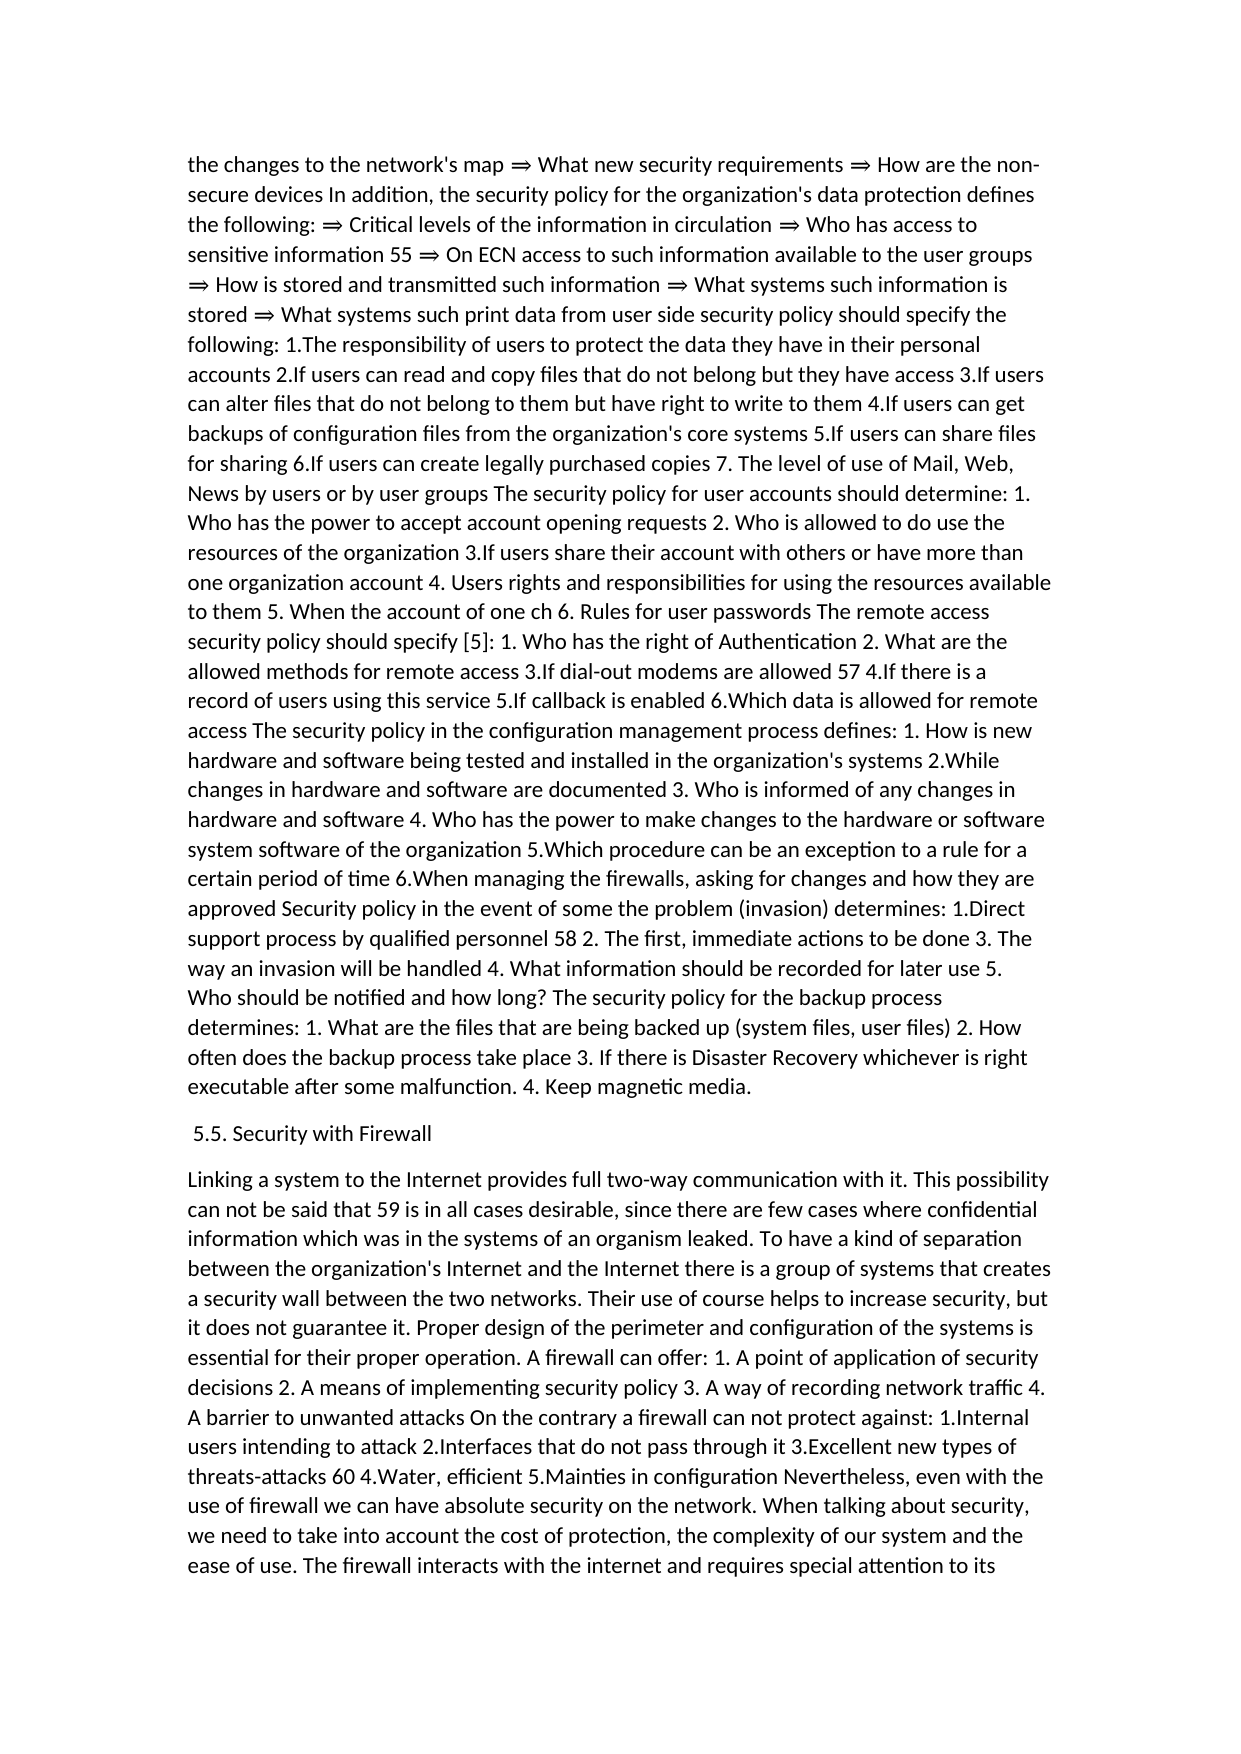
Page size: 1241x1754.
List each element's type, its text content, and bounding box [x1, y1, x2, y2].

text 5.5. Security with Firewall [187, 1119, 1053, 1147]
text the changes to the network's map ⇒ What new security requirements ⇒ How are the non- secure devices In addition, the security policy for the organization's data protection defines the following: ⇒ Critical levels of the information in circulation ⇒ Who has access to sensitive information 55 ⇒ On ECN access to such information available to the user groups ⇒ How is stored and transmitted such information ⇒ What systems such information is stored ⇒ What systems such print data from user side security policy should specify the following: 1.The responsibility of users to protect the data they have in their personal accounts 2.If users can read and copy files that do not belong but they have access 3.If users can alter files that do not belong to them but have right to write to them 4.If users can get backups of configuration files from the organization's core systems 5.If ​​users can share files for sharing 6.If users can create legally purchased copies 7. The level of use of Mail, Web, News by users or by user groups The security policy for user accounts should determine: 1. Who has the power to accept account opening requests 2. Who is allowed to do use the resources of the organization 3.If users share their account with others or have more than one organization account 4. Users rights and responsibilities for using the resources available to them 5. When the account of one ch 6. Rules for user passwords The remote access security policy should specify [5]: 1. Who has the right of Authentication 2. What are the allowed methods for remote access 3.If dial-out modems are allowed 57 4.If there is a record of users using this service 5.If ​​callback is enabled 6.Which data is allowed for remote access The security policy in the configuration management process defines: 1. How is new hardware and software being tested and installed in the organization's systems 2.While changes in hardware and software are documented 3. Who is informed of any changes in hardware and software 4. Who has the power to make changes to the hardware or software system software of the organization 5.Which procedure can be an exception to a rule for a certain period of time 6.When managing the firewalls, asking for changes and how they are approved Security policy in the event of some the problem (invasion) determines: 1.Direct support process by qualified personnel 58 2. The first, immediate actions to be done 3. The way an invasion will be handled 4. What information should be recorded for later use 5. Who should be notified and how long? The security policy for the backup process determines: 1. What are the files that are being backed up (system files, user files) 2. How often does the backup process take place 3. If there is Disaster Recovery whichever is right executable after some malfunction. 4. Keep magnetic media. [187, 150, 1053, 1100]
text Linking a system to the Internet provides full two-way communication with it. This possibility can not be said that 59 is in all cases desirable, since there are few cases where confidential information which was in the systems of an organism leaked. To have a kind of separation between the organization's Internet and the Internet there is a group of systems that creates a security wall between the two networks. Their use of course helps to increase security, but it does not guarantee it. Proper design of the perimeter and configuration of the systems is essential for their proper operation. A firewall can offer: 1. A point of application of security decisions 2. A means of implementing security policy 3. A way of recording network traffic 4. A barrier to unwanted attacks On the contrary a firewall can not protect against: 1.Internal users intending to attack 2.Interfaces that do not pass through it 3.Excellent new types of threats-attacks 60 4.Water, efficient 5.Mainties in configuration Nevertheless, even with the use of firewall we can have absolute security on the network. When talking about security, we need to take into account the cost of protection, the complexity of our system and the ease of use. The firewall interacts with the internet and requires special attention to its [187, 1165, 1053, 1579]
